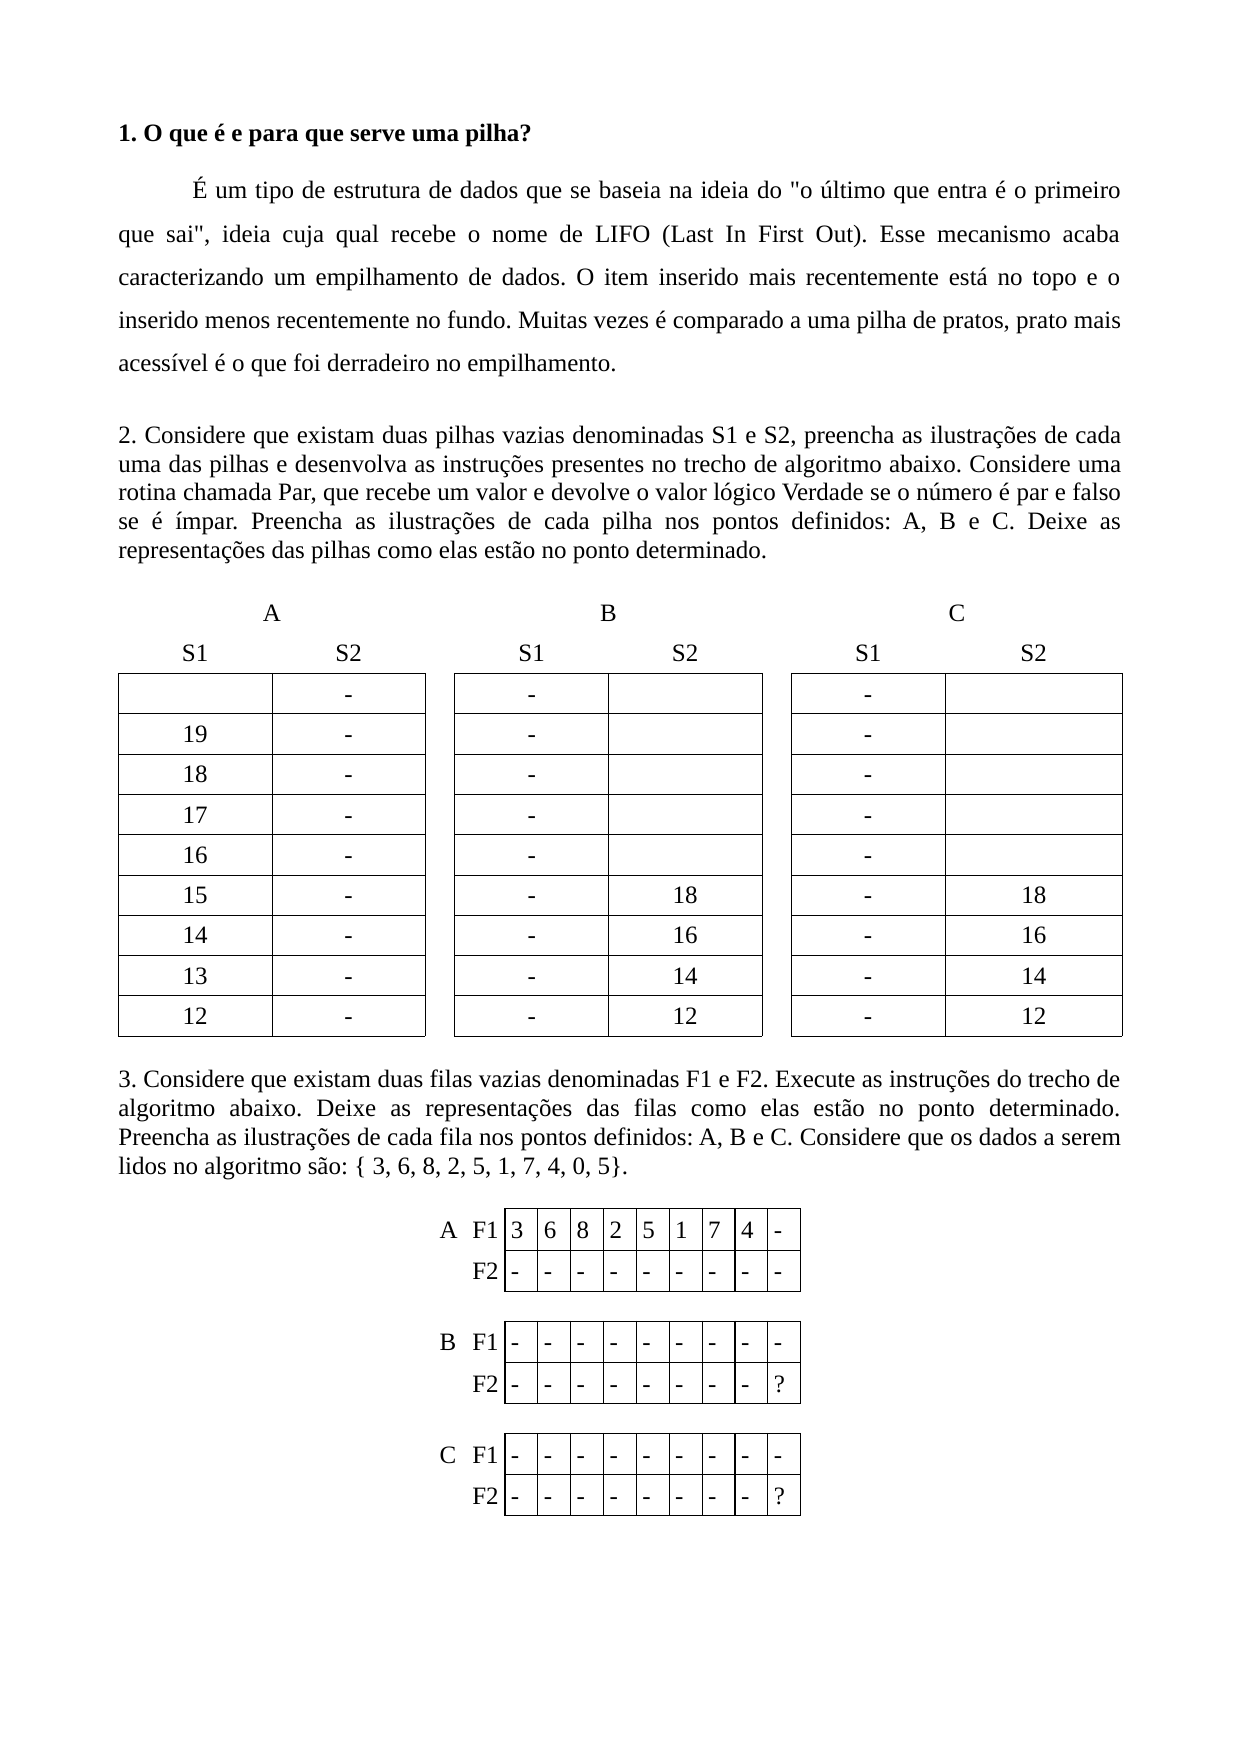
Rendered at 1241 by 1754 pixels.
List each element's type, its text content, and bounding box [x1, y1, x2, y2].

table_header B [455, 593, 762, 633]
text É um tipo de estrutura de dados que se baseia na ideia do "o último que entra é o primeiro que sai", ideia cuja qual recebe o nome de LIFO (Last In First Out). Esse mecanismo acaba caracterizando um empilhamento de dados. O item inserido mais recentemente está no topo e o inserido menos recentemente no fundo. Muitas vezes é comparado a uma pilha de pratos, prato mais acessível é o que foi derradeiro no empilhamento. [118, 176, 1122, 377]
table_cell - [637, 1434, 669, 1474]
table_cell - [604, 1251, 636, 1291]
table_cell S1 [118, 633, 272, 673]
table_cell 18 [119, 755, 272, 794]
table_cell [669, 1292, 702, 1321]
table_cell [538, 1404, 571, 1433]
table_cell - [538, 1322, 570, 1362]
table_cell - [455, 876, 608, 915]
table_header F1 [472, 1208, 504, 1249]
table_cell - [703, 1363, 734, 1403]
table_cell - [670, 1363, 702, 1403]
table_cell - [506, 1475, 537, 1515]
table_cell [762, 633, 791, 673]
table_cell - [571, 1363, 603, 1403]
table_header [425, 593, 454, 633]
table_cell - [455, 956, 608, 995]
table_cell [505, 1404, 538, 1433]
table_cell [609, 755, 762, 794]
table_cell - [768, 1434, 800, 1474]
table_cell S1 [791, 633, 945, 673]
table_cell - [455, 795, 608, 834]
table_cell [768, 1404, 801, 1433]
table_cell [426, 995, 454, 1036]
table_cell [669, 1404, 702, 1433]
table_cell - [703, 1475, 734, 1515]
table_cell [636, 1404, 669, 1433]
table_cell 16 [119, 835, 272, 874]
text 2. Considere que existam duas pilhas vazias denominadas S1 e S2, preencha as ilustrações de cada uma das pilhas e desenvolva as instruções presentes no trecho de algoritmo abaixo. Considere uma rotina chamada Par, que recebe um valor e devolve o valor lógico Verdade se o número é par e falso se é ímpar. Preencha as ilustrações de cada pilha nos pontos definidos: A, B e C. Deixe as representações das pilhas como elas estão no ponto determinado. [118, 420, 1122, 564]
table_cell [946, 674, 1122, 713]
table_cell - [792, 916, 945, 955]
table_cell ? [768, 1363, 800, 1403]
table_header 8 [571, 1209, 603, 1249]
table_cell [702, 1292, 735, 1321]
table_cell - [703, 1434, 734, 1474]
table_cell [439, 1474, 472, 1515]
table_cell [763, 875, 791, 915]
table_cell - [538, 1434, 570, 1474]
table_cell - [792, 835, 945, 874]
table_cell - [792, 755, 945, 794]
table_cell - [571, 1322, 603, 1362]
text 1. O que é e para que serve uma pilha? [118, 118, 1122, 147]
table_cell - [506, 1251, 537, 1291]
table_cell [505, 1292, 538, 1321]
table_cell - [637, 1322, 669, 1362]
table_cell - [571, 1251, 603, 1291]
table_cell [426, 834, 454, 874]
table_cell [946, 714, 1122, 753]
table_cell [472, 1291, 505, 1321]
table_cell - [273, 714, 425, 753]
table_cell [604, 1404, 636, 1433]
table_cell 14 [119, 916, 272, 955]
table_cell - [637, 1363, 669, 1403]
table_cell 12 [609, 996, 762, 1036]
table_cell - [455, 755, 608, 794]
table_cell 18 [609, 876, 762, 915]
table_cell - [604, 1363, 636, 1403]
table_header C [791, 593, 1122, 633]
table_header 2 [604, 1209, 636, 1249]
table_cell [426, 915, 454, 955]
table_cell [763, 955, 791, 995]
table_cell 13 [119, 956, 272, 995]
table_cell S2 [945, 633, 1122, 673]
table_cell - [670, 1475, 702, 1515]
table_cell - [604, 1434, 636, 1474]
table_cell [426, 713, 454, 753]
table_header 3 [506, 1209, 537, 1249]
table_header A [439, 1208, 472, 1249]
table_cell [439, 1250, 472, 1291]
table_cell - [670, 1251, 702, 1291]
table_cell [604, 1292, 636, 1321]
table_cell - [273, 835, 425, 874]
table_cell [763, 915, 791, 955]
table_cell - [506, 1434, 537, 1474]
table_cell 16 [609, 916, 762, 955]
table_cell - [538, 1475, 570, 1515]
table_cell - [670, 1322, 702, 1362]
table_header - [768, 1209, 800, 1249]
table_cell - [792, 996, 945, 1036]
table_cell - [571, 1475, 603, 1515]
table_cell - [736, 1434, 767, 1474]
table_header 7 [703, 1209, 734, 1249]
table_cell [946, 755, 1122, 794]
table_cell [472, 1403, 505, 1433]
table_cell [946, 795, 1122, 834]
table_cell [763, 834, 791, 874]
table_cell 18 [946, 876, 1122, 915]
table_cell [426, 955, 454, 995]
table_cell [425, 633, 454, 673]
table_cell [571, 1404, 603, 1433]
table_cell - [455, 916, 608, 955]
table_cell - [455, 996, 608, 1036]
table_cell [735, 1292, 768, 1321]
table_cell - [455, 674, 608, 713]
table_header A [118, 593, 425, 633]
table_cell - [736, 1363, 767, 1403]
table_cell C [439, 1433, 472, 1474]
table_cell - [637, 1251, 669, 1291]
table_cell 17 [119, 795, 272, 834]
table_cell 12 [946, 996, 1122, 1036]
table_cell [763, 754, 791, 794]
table_cell [763, 794, 791, 834]
table_cell - [637, 1475, 669, 1515]
table_cell - [506, 1322, 537, 1362]
table_cell - [506, 1363, 537, 1403]
table_cell - [273, 916, 425, 955]
table_cell - [736, 1322, 767, 1362]
table_cell - [792, 876, 945, 915]
table_cell [636, 1292, 669, 1321]
table_cell [768, 1292, 801, 1321]
table_header 6 [538, 1209, 570, 1249]
table_cell [735, 1404, 768, 1433]
table_cell - [273, 996, 425, 1036]
table_header 4 [736, 1209, 767, 1249]
table_cell - [273, 876, 425, 915]
table_cell - [604, 1475, 636, 1515]
table_cell 14 [946, 956, 1122, 995]
table_cell F2 [472, 1362, 504, 1403]
table_cell [609, 835, 762, 874]
table_cell S1 [455, 633, 608, 673]
table_cell [426, 673, 454, 713]
table_cell - [538, 1363, 570, 1403]
table_cell 19 [119, 714, 272, 753]
table_cell [119, 674, 272, 713]
text 3. Considere que existam duas filas vazias denominadas F1 e F2. Execute as instruções do trecho de algoritmo abaixo. Deixe as representações das filas como elas estão no ponto determinado. Preencha as ilustrações de cada fila nos pontos definidos: A, B e C. Considere que os dados a serem lidos no algoritmo são: { 3, 6, 8, 2, 5, 1, 7, 4, 0, 5}. [118, 1064, 1122, 1179]
table_cell F2 [472, 1474, 504, 1515]
table_cell 16 [946, 916, 1122, 955]
table_cell - [455, 714, 608, 753]
table_cell [609, 714, 762, 753]
table_cell [426, 754, 454, 794]
table_cell [439, 1291, 472, 1321]
table_cell - [604, 1322, 636, 1362]
table_cell - [703, 1251, 734, 1291]
table_cell [609, 674, 762, 713]
table_cell [763, 995, 791, 1036]
table_cell 12 [119, 996, 272, 1036]
table_cell [538, 1292, 571, 1321]
table_cell [946, 835, 1122, 874]
table_cell - [273, 674, 425, 713]
table_cell - [670, 1434, 702, 1474]
table_cell - [273, 956, 425, 995]
table_cell [426, 794, 454, 834]
table_cell 14 [609, 956, 762, 995]
table_cell - [792, 956, 945, 995]
table_header 1 [670, 1209, 702, 1249]
table_cell - [736, 1475, 767, 1515]
table_cell B [439, 1321, 472, 1362]
table_cell - [571, 1434, 603, 1474]
table_cell [702, 1404, 735, 1433]
table_cell - [273, 795, 425, 834]
table_cell 15 [119, 876, 272, 915]
table_cell [439, 1362, 472, 1403]
table_cell - [273, 755, 425, 794]
table_cell - [768, 1322, 800, 1362]
table_cell [763, 673, 791, 713]
table_cell [609, 795, 762, 834]
table_header 5 [637, 1209, 669, 1249]
table_cell [426, 875, 454, 915]
table_cell F1 [472, 1321, 504, 1362]
table_cell - [768, 1251, 800, 1291]
table_cell - [792, 795, 945, 834]
table_cell S2 [608, 633, 762, 673]
table_cell [439, 1403, 472, 1433]
table_header [762, 593, 791, 633]
table_cell - [792, 714, 945, 753]
table_cell - [538, 1251, 570, 1291]
table_cell [763, 713, 791, 753]
table_cell - [703, 1322, 734, 1362]
table_cell ? [768, 1475, 800, 1515]
table_cell F1 [472, 1433, 504, 1474]
table_cell - [455, 835, 608, 874]
table_cell [571, 1292, 603, 1321]
table_cell S2 [272, 633, 425, 673]
table_cell - [792, 674, 945, 713]
table_cell - [736, 1251, 767, 1291]
table_cell F2 [472, 1250, 504, 1291]
